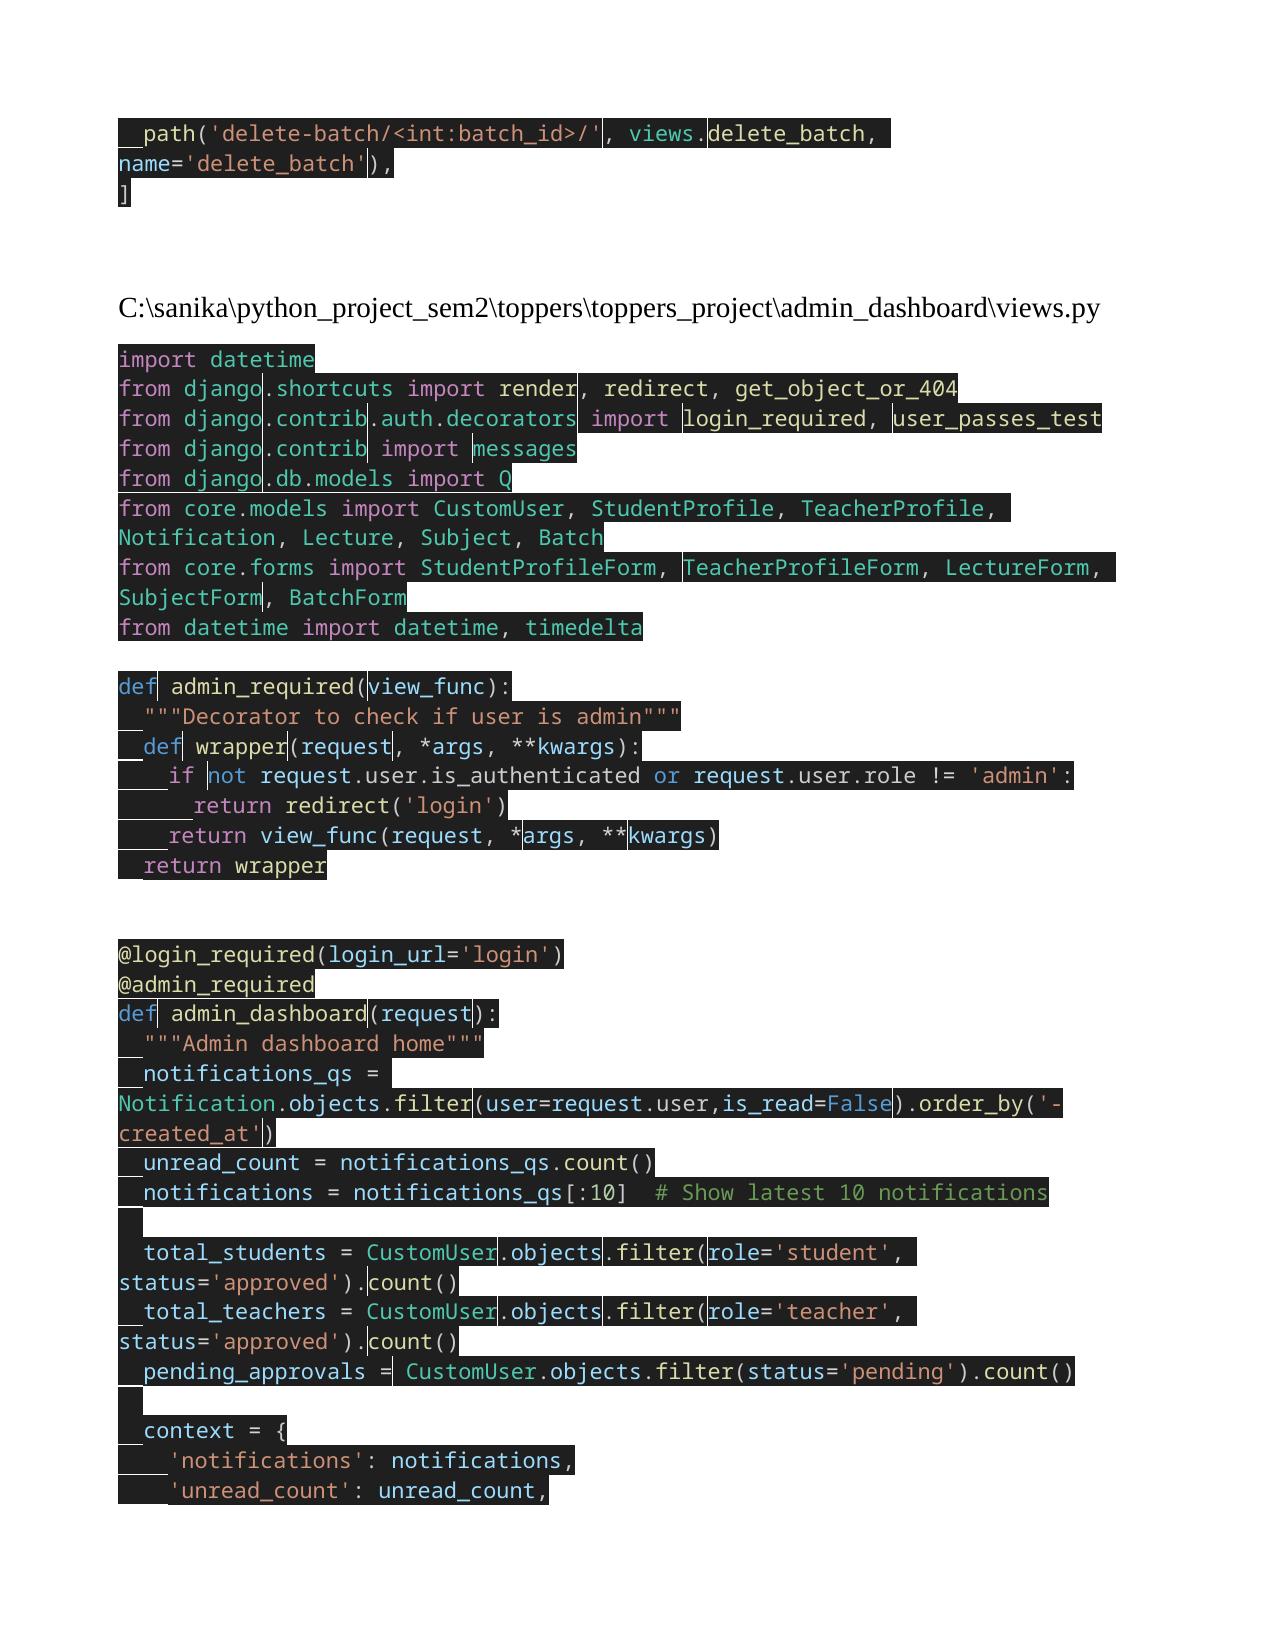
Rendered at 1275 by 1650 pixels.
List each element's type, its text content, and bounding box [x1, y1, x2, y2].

text from datetime import datetime, timedelta [118, 612, 1157, 641]
text path('delete-batch/<int:batch_id>/', views.delete_batch, name='delete_batch'), [118, 118, 1157, 178]
text return redirect('login') [118, 790, 1157, 820]
text from django.contrib.auth.decorators import login_required, user_passes_test [118, 403, 1157, 433]
text """Decorator to check if user is admin""" [118, 701, 1157, 731]
text total_teachers = CustomUser.objects.filter(role='teacher', status='approved').count() [118, 1296, 1157, 1356]
text total_students = CustomUser.objects.filter(role='student', status='approved').count() [118, 1237, 1157, 1296]
text C:\sanika\python_project_sem2\toppers\toppers_project\admin_dashboard\views.py [118, 290, 1157, 324]
text return view_func(request, *args, **kwargs) [118, 820, 1157, 850]
text @login_required(login_url='login') [118, 939, 1157, 969]
text 'unread_count': unread_count, [118, 1475, 1157, 1505]
text if not request.user.is_authenticated or request.user.role != 'admin': [118, 761, 1157, 790]
text from core.models import CustomUser, StudentProfile, TeacherProfile, Notification, Lecture, Subject, Batch [118, 492, 1157, 552]
text from django.db.models import Q [118, 463, 1157, 492]
text unread_count = notifications_qs.count() [118, 1147, 1157, 1177]
text ] [118, 178, 1157, 207]
text def wrapper(request, *args, **kwargs): [118, 731, 1157, 761]
text return wrapper [118, 850, 1157, 880]
text """Admin dashboard home""" [118, 1028, 1157, 1058]
text import datetime [118, 343, 1157, 373]
text def admin_required(view_func): [118, 671, 1157, 701]
text from core.forms import StudentProfileForm, TeacherProfileForm, LectureForm, SubjectForm, BatchForm [118, 552, 1157, 612]
text def admin_dashboard(request): [118, 998, 1157, 1028]
text notifications_qs = Notification.objects.filter(user=request.user,is_read=False).order_by('-created_at') [118, 1058, 1157, 1147]
text from django.shortcuts import render, redirect, get_object_or_404 [118, 373, 1157, 403]
text 'notifications': notifications, [118, 1445, 1157, 1475]
text pending_approvals = CustomUser.objects.filter(status='pending').count() [118, 1356, 1157, 1386]
text @admin_required [118, 969, 1157, 998]
text notifications = notifications_qs[:10] # Show latest 10 notifications [118, 1177, 1157, 1207]
text from django.contrib import messages [118, 433, 1157, 463]
text context = { [118, 1415, 1157, 1445]
